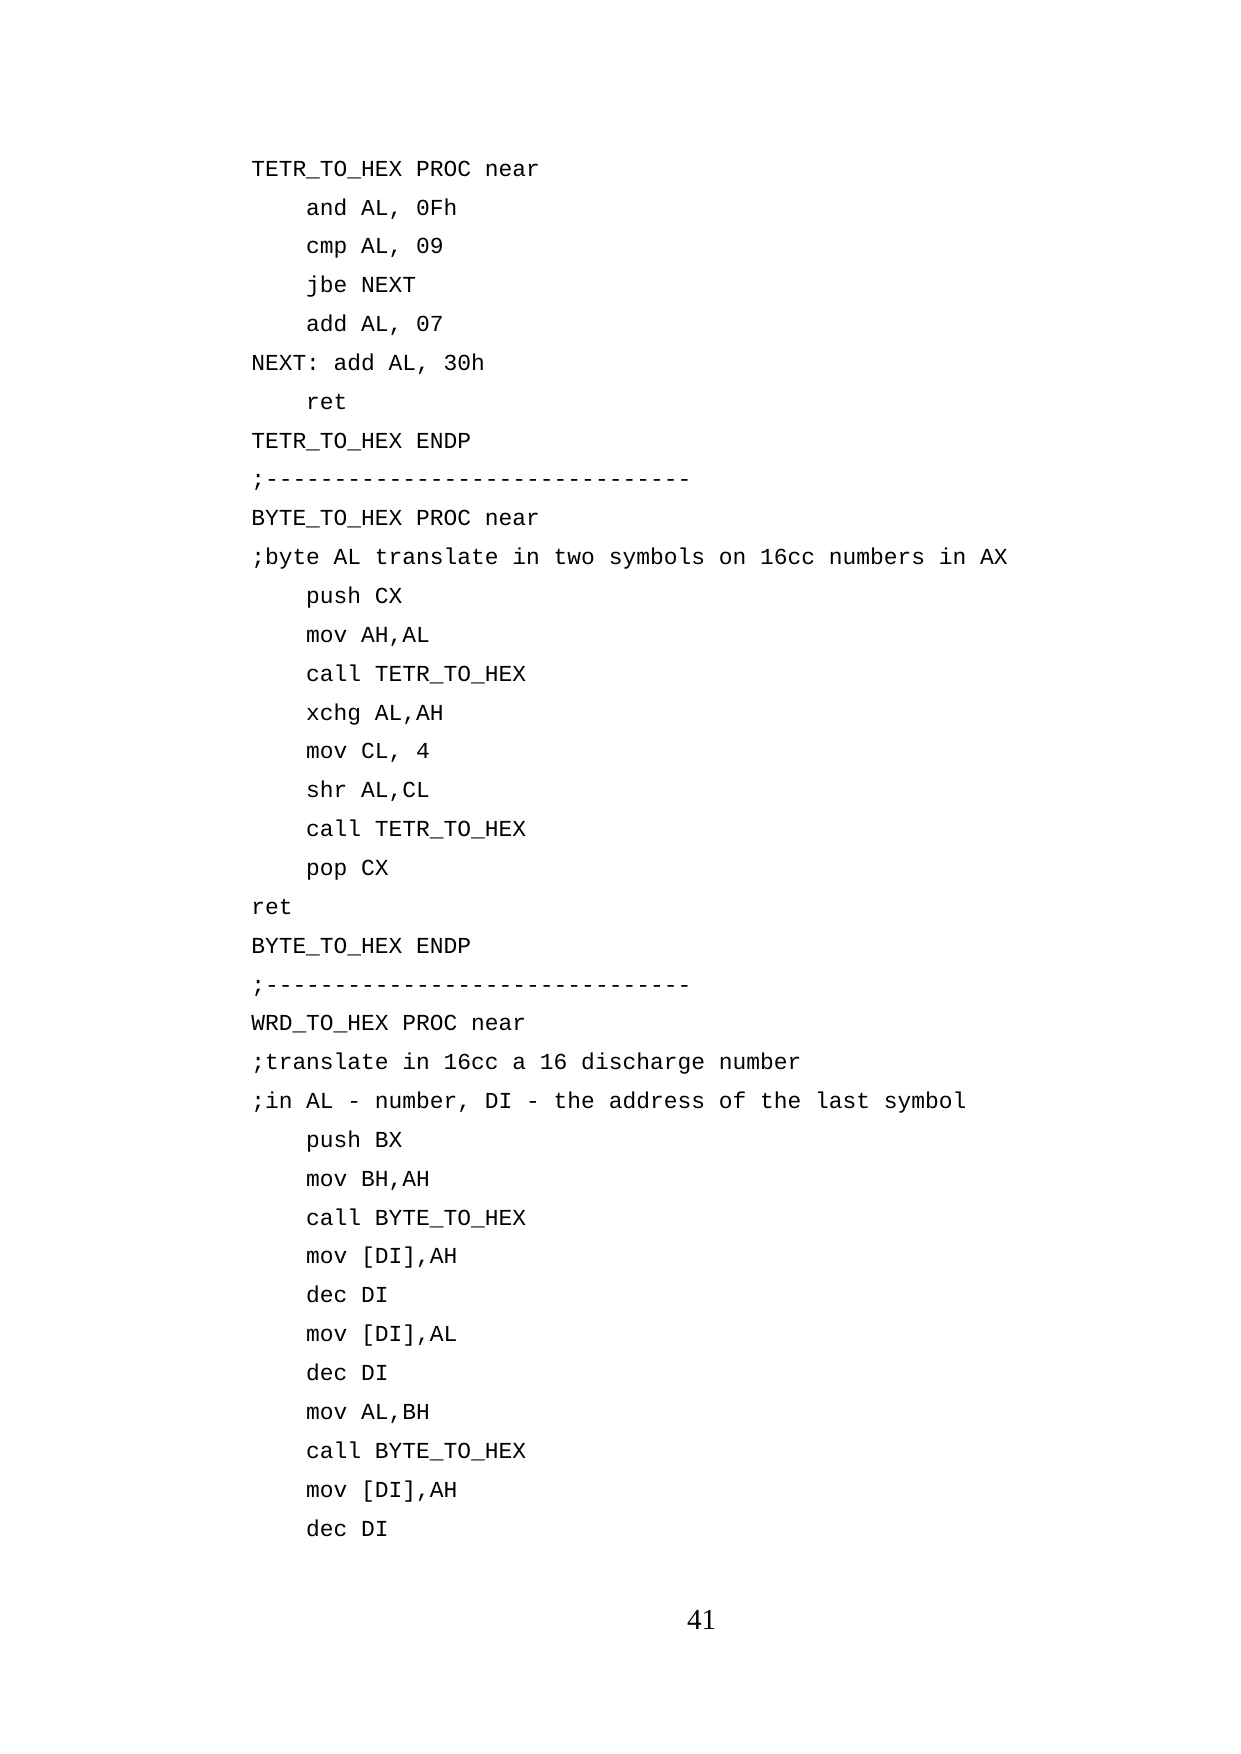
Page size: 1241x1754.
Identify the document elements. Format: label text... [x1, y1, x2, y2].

text TETR_TO_HEX PROC near [177, 157, 1152, 183]
text and AL, 0Fh [177, 196, 1152, 222]
text dec DI [177, 1517, 1152, 1543]
text mov CL, 4 [177, 740, 1152, 766]
text mov AH,AL [177, 623, 1152, 649]
text mov AL,BH [177, 1400, 1152, 1426]
text ;in AL - number, DI - the address of the last symbol [177, 1089, 1152, 1115]
text BYTE_TO_HEX ENDP [177, 934, 1152, 960]
text push CX [177, 584, 1152, 610]
text dec DI [177, 1361, 1152, 1387]
text jbe NEXT [177, 273, 1152, 299]
text cmp AL, 09 [177, 235, 1152, 261]
text mov [DI],AL [177, 1323, 1152, 1348]
text call TETR_TO_HEX [177, 817, 1152, 843]
text mov [DI],AH [177, 1245, 1152, 1271]
text call BYTE_TO_HEX [177, 1206, 1152, 1232]
text call TETR_TO_HEX [177, 662, 1152, 688]
text ;------------------------------- [177, 468, 1152, 494]
text ;translate in 16cc a 16 discharge number [177, 1051, 1152, 1077]
text push BX [177, 1128, 1152, 1154]
text dec DI [177, 1284, 1152, 1310]
text ret [177, 390, 1152, 416]
text mov BH,AH [177, 1167, 1152, 1193]
text add AL, 07 [177, 312, 1152, 338]
text ret [177, 895, 1152, 921]
text pop CX [177, 856, 1152, 882]
text call BYTE_TO_HEX [177, 1439, 1152, 1465]
text ;byte AL translate in two symbols on 16cc numbers in AX [177, 546, 1152, 571]
text NEXT: add AL, 30h [177, 351, 1152, 377]
text mov [DI],AH [177, 1478, 1152, 1504]
text WRD_TO_HEX PROC near [177, 1012, 1152, 1038]
text ;------------------------------- [177, 973, 1152, 999]
text BYTE_TO_HEX PROC near [177, 507, 1152, 533]
text TETR_TO_HEX ENDP [177, 429, 1152, 455]
text xchg AL,AH [177, 701, 1152, 727]
text shr AL,CL [177, 779, 1152, 804]
